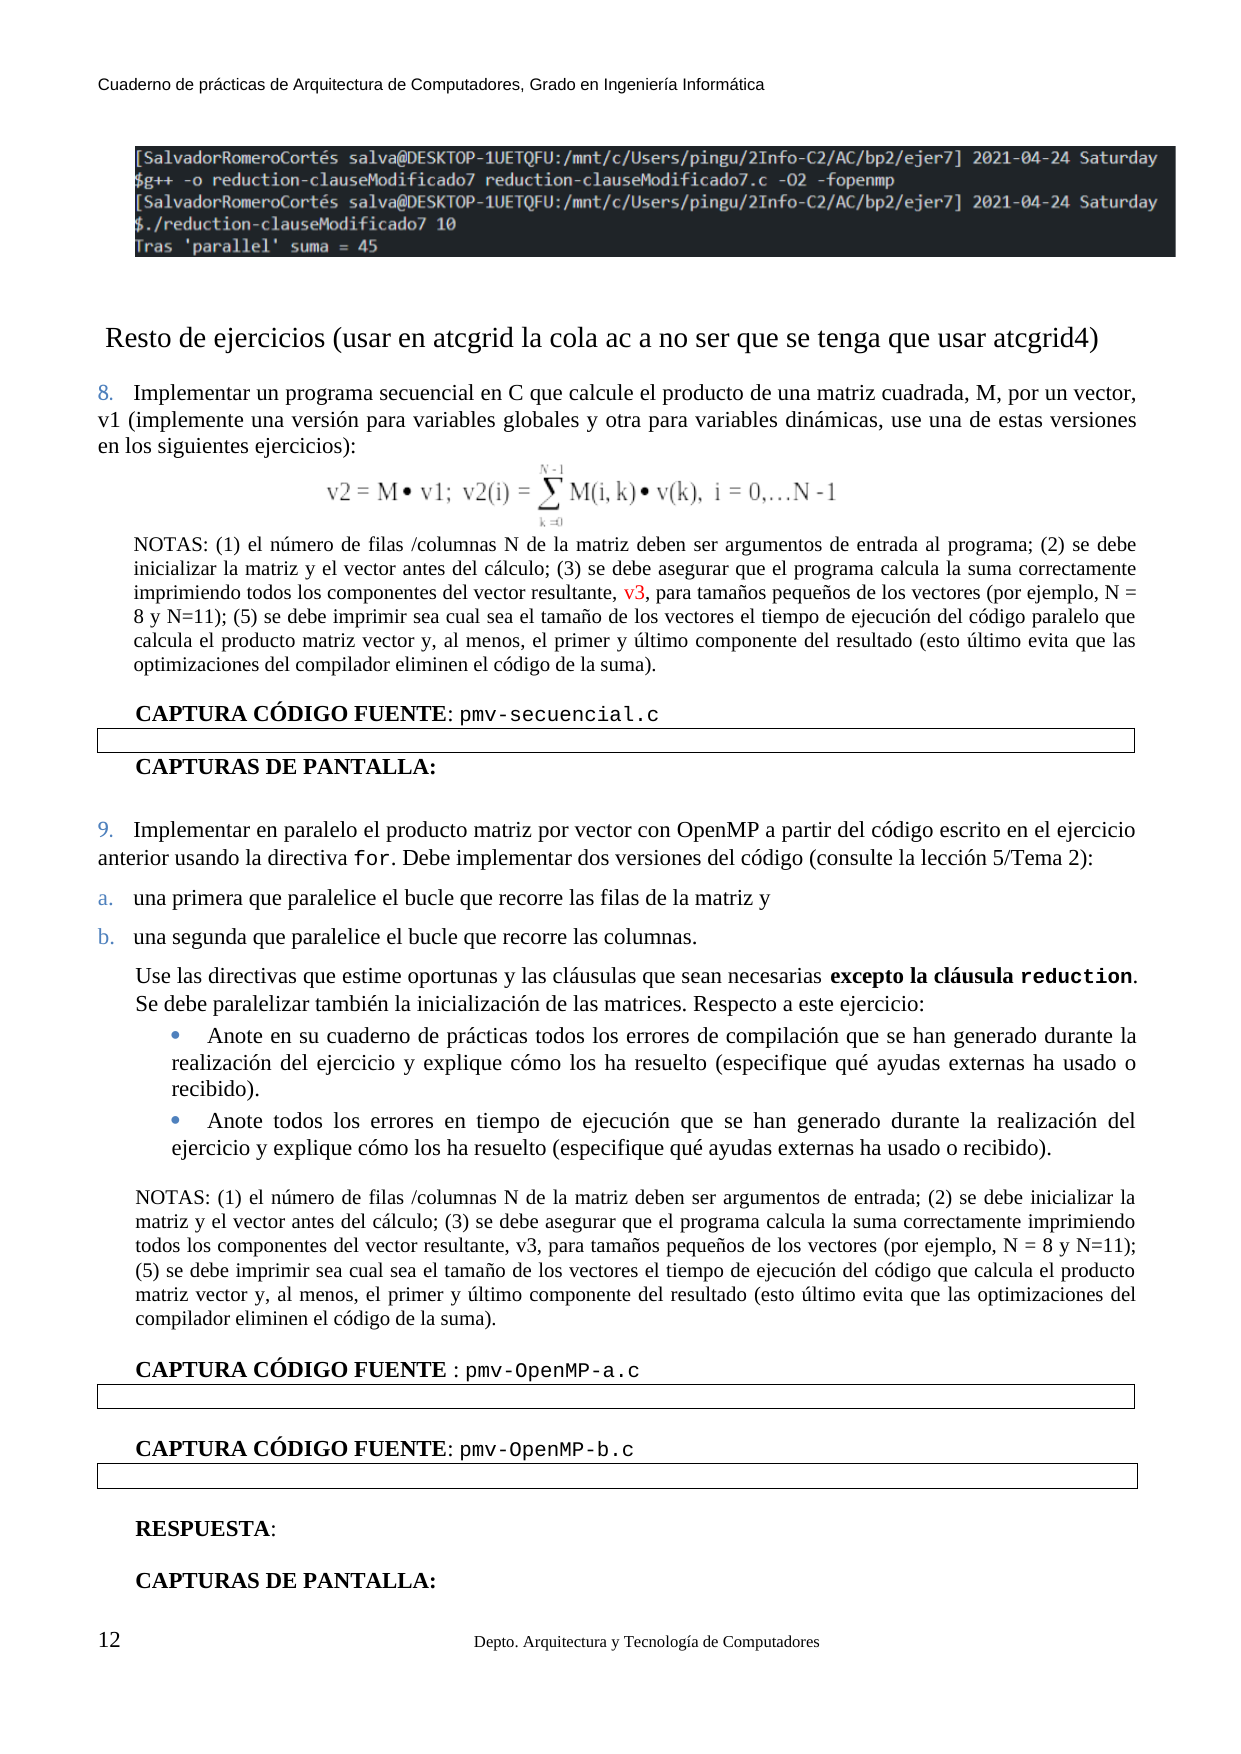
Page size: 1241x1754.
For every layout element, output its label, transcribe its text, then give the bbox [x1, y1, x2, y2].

subtitle Resto de ejercicios (usar en atcgrid la cola ac a no ser que se tenga que usar atcgrid4) [98, 320, 1138, 354]
list Implementar un programa secuencial en C que calcule el producto de una matriz cuadrada, M, por un vector, v1 (implemente una versión para variables globales y otra para variables dinámicas, use una de estas versiones en los siguientes ejercicios): [98, 379, 1138, 458]
list una segunda que paralelice el bucle que recorre las columnas. [98, 923, 1138, 949]
list una primera que paralelice el bucle que recorre las filas de la matriz y [98, 884, 1138, 911]
list Use las directivas que estime oportunas y las cláusulas que sean necesarias excepto la cláusula reduction. Se debe paralelizar también la inicialización de las matrices. Respecto a este ejercicio: [135, 962, 1138, 1016]
table_header [98, 729, 1134, 752]
list Anote en su cuaderno de prácticas todos los errores de compilación que se han generado durante la realización del ejercicio y explique cómo los ha resuelto (especifique qué ayudas externas ha usado o recibido). [171, 1022, 1138, 1101]
text CAPTURA CÓDIGO FUENTE: pmv-OpenMP-b.c [135, 1435, 1138, 1463]
table_header [98, 1385, 1134, 1408]
text RESPUESTA: [135, 1515, 1138, 1541]
table_header [98, 1464, 1137, 1487]
list Implementar en paralelo el producto matriz por vector con OpenMP a partir del código escrito en el ejercicio anterior usando la directiva for. Debe implementar dos versiones del código (consulte la lección 5/Tema 2): [98, 816, 1138, 872]
text CAPTURA CÓDIGO FUENTE: pmv-secuencial.c [135, 700, 1138, 728]
text CAPTURAS DE PANTALLA: [135, 1567, 1138, 1594]
text CAPTURA CÓDIGO FUENTE : pmv-OpenMP-a.c [135, 1356, 1138, 1384]
text NOTAS: (1) el número de filas /columnas N de la matriz deben ser argumentos de entrada al programa; (2) se debe inicializar la matriz y el vector antes del cálculo; (3) se debe asegurar que el programa calcula la suma correctamente imprimiendo todos los componentes del vector resultante, v3, para tamaños pequeños de los vectores (por ejemplo, N = 8 y N=11); (5) se debe imprimir sea cual sea el tamaño de los vectores el tiempo de ejecución del código paralelo que calcula el producto matriz vector y, al menos, el primer y último componente del resultado (esto último evita que las optimizaciones del compilador eliminen el código de la suma). [133, 532, 1138, 676]
list Anote todos los errores en tiempo de ejecución que se han generado durante la realización del ejercicio y explique cómo los ha resuelto (especifique qué ayudas externas ha usado o recibido). [171, 1108, 1138, 1160]
text CAPTURAS DE PANTALLA: [135, 753, 1138, 780]
list NOTAS: (1) el número de filas /columnas N de la matriz deben ser argumentos de entrada; (2) se debe inicializar la matriz y el vector antes del cálculo; (3) se debe asegurar que el programa calcula la suma correctamente imprimiendo todos los componentes del vector resultante, v3, para tamaños pequeños de los vectores (por ejemplo, N = 8 y N=11); (5) se debe imprimir sea cual sea el tamaño de los vectores el tiempo de ejecución del código que calcula el producto matriz vector y, al menos, el primer y último componente del resultado (esto último evita que las optimizaciones del compilador eliminen el código de la suma). [135, 1185, 1138, 1330]
